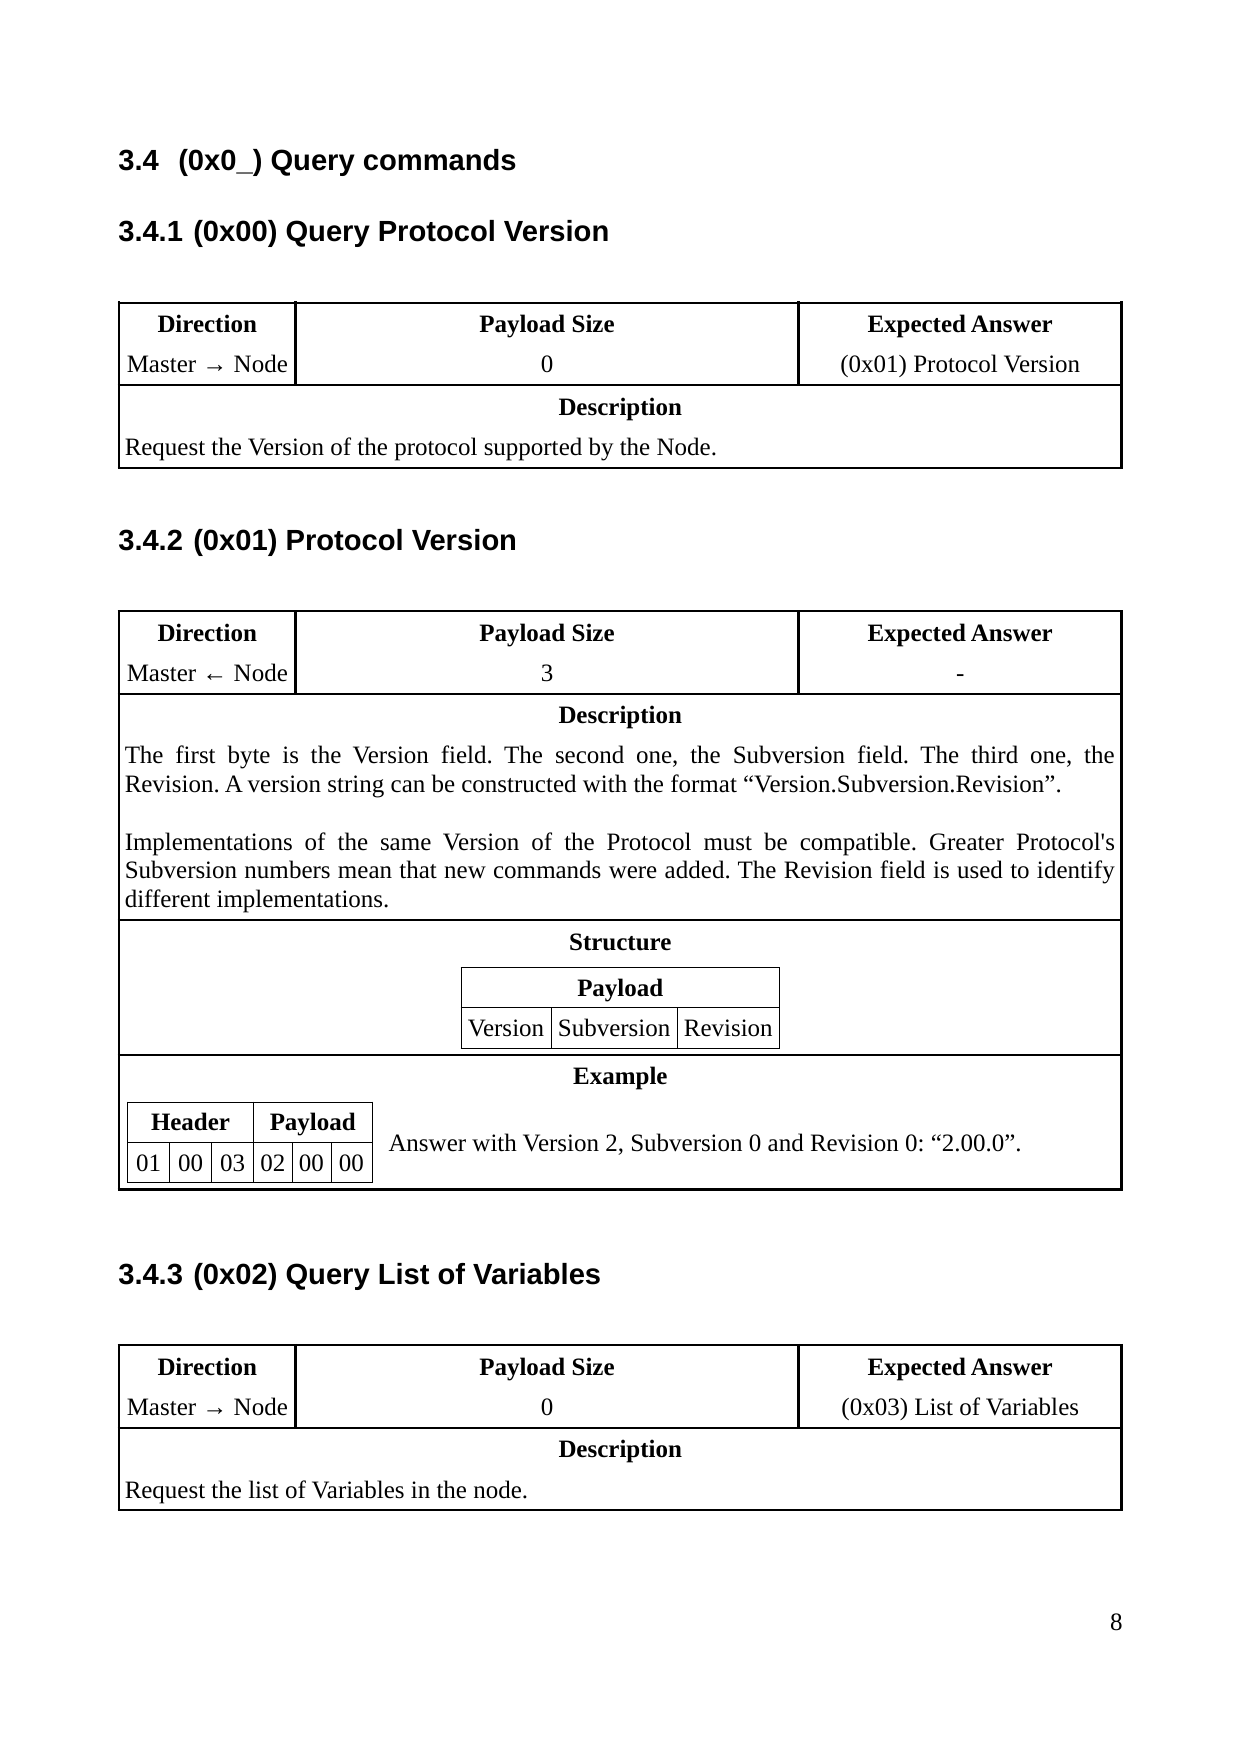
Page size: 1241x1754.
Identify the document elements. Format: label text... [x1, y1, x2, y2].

table_cell 01 [128, 1143, 169, 1182]
table_cell 3 [297, 652, 797, 692]
table_cell (0x01) Protocol Version [800, 344, 1120, 384]
table_cell Master ← Node [120, 652, 294, 692]
table_header Payload Size [297, 304, 797, 344]
table_header Expected Answer [800, 612, 1120, 652]
table_header Expected Answer [800, 1346, 1120, 1386]
table_cell 00 [332, 1143, 372, 1182]
table_cell [120, 961, 1120, 1053]
table_cell Request the Version of the protocol supported by the Node. [120, 426, 1120, 467]
table_cell Description [120, 386, 1120, 426]
table_cell 02 [254, 1143, 292, 1182]
table_cell 00 [293, 1143, 331, 1182]
table_header Payload [462, 968, 779, 1007]
table_cell Example [120, 1056, 1120, 1096]
table_cell 03 [212, 1143, 253, 1182]
table_cell Description [120, 695, 1120, 735]
table_cell Description [120, 1429, 1120, 1469]
table_header Payload Size [297, 1346, 797, 1386]
table_cell Revision [678, 1008, 779, 1048]
subtitle (0x00) Query Protocol Version [118, 214, 1122, 248]
table_header Payload Size [297, 612, 797, 652]
table_header Expected Answer [800, 304, 1120, 344]
subtitle (0x02) Query List of Variables [118, 1257, 1122, 1290]
table_cell Version [462, 1008, 551, 1048]
table_cell 0 [297, 344, 797, 384]
subtitle (0x01) Protocol Version [118, 523, 1122, 556]
table_cell Master → Node [120, 344, 294, 384]
table_cell Structure [120, 921, 1120, 961]
table_cell [120, 1096, 383, 1188]
table_cell Answer with Version 2, Subversion 0 and Revision 0: “2.00.0”. [383, 1096, 1120, 1188]
table_cell Request the list of Variables in the node. [120, 1469, 1120, 1509]
table_header Direction [120, 304, 294, 344]
table_cell (0x03) List of Variables [800, 1386, 1120, 1427]
table_cell 00 [170, 1143, 211, 1182]
table_cell Subversion [552, 1008, 677, 1048]
table_header Direction [120, 612, 294, 652]
table_header Header [128, 1103, 253, 1142]
subtitle (0x0_) Query commands [118, 143, 1122, 177]
table_header Direction [120, 1346, 294, 1386]
table_cell Master → Node [120, 1386, 294, 1427]
table_cell - [800, 652, 1120, 692]
table_header Payload [254, 1103, 372, 1142]
table_cell 0 [297, 1386, 797, 1427]
table_cell The first byte is the Version field. The second one, the Subversion field. The third one, the Revision. A version string can be constructed with the format “Version.Subversion.Revision”. Implementations of the same Version of the Protocol must be compatible. Greater Protocol's Subversion numbers mean that new commands were added. The Revision field is used to identify different implementations. [120, 735, 1120, 919]
